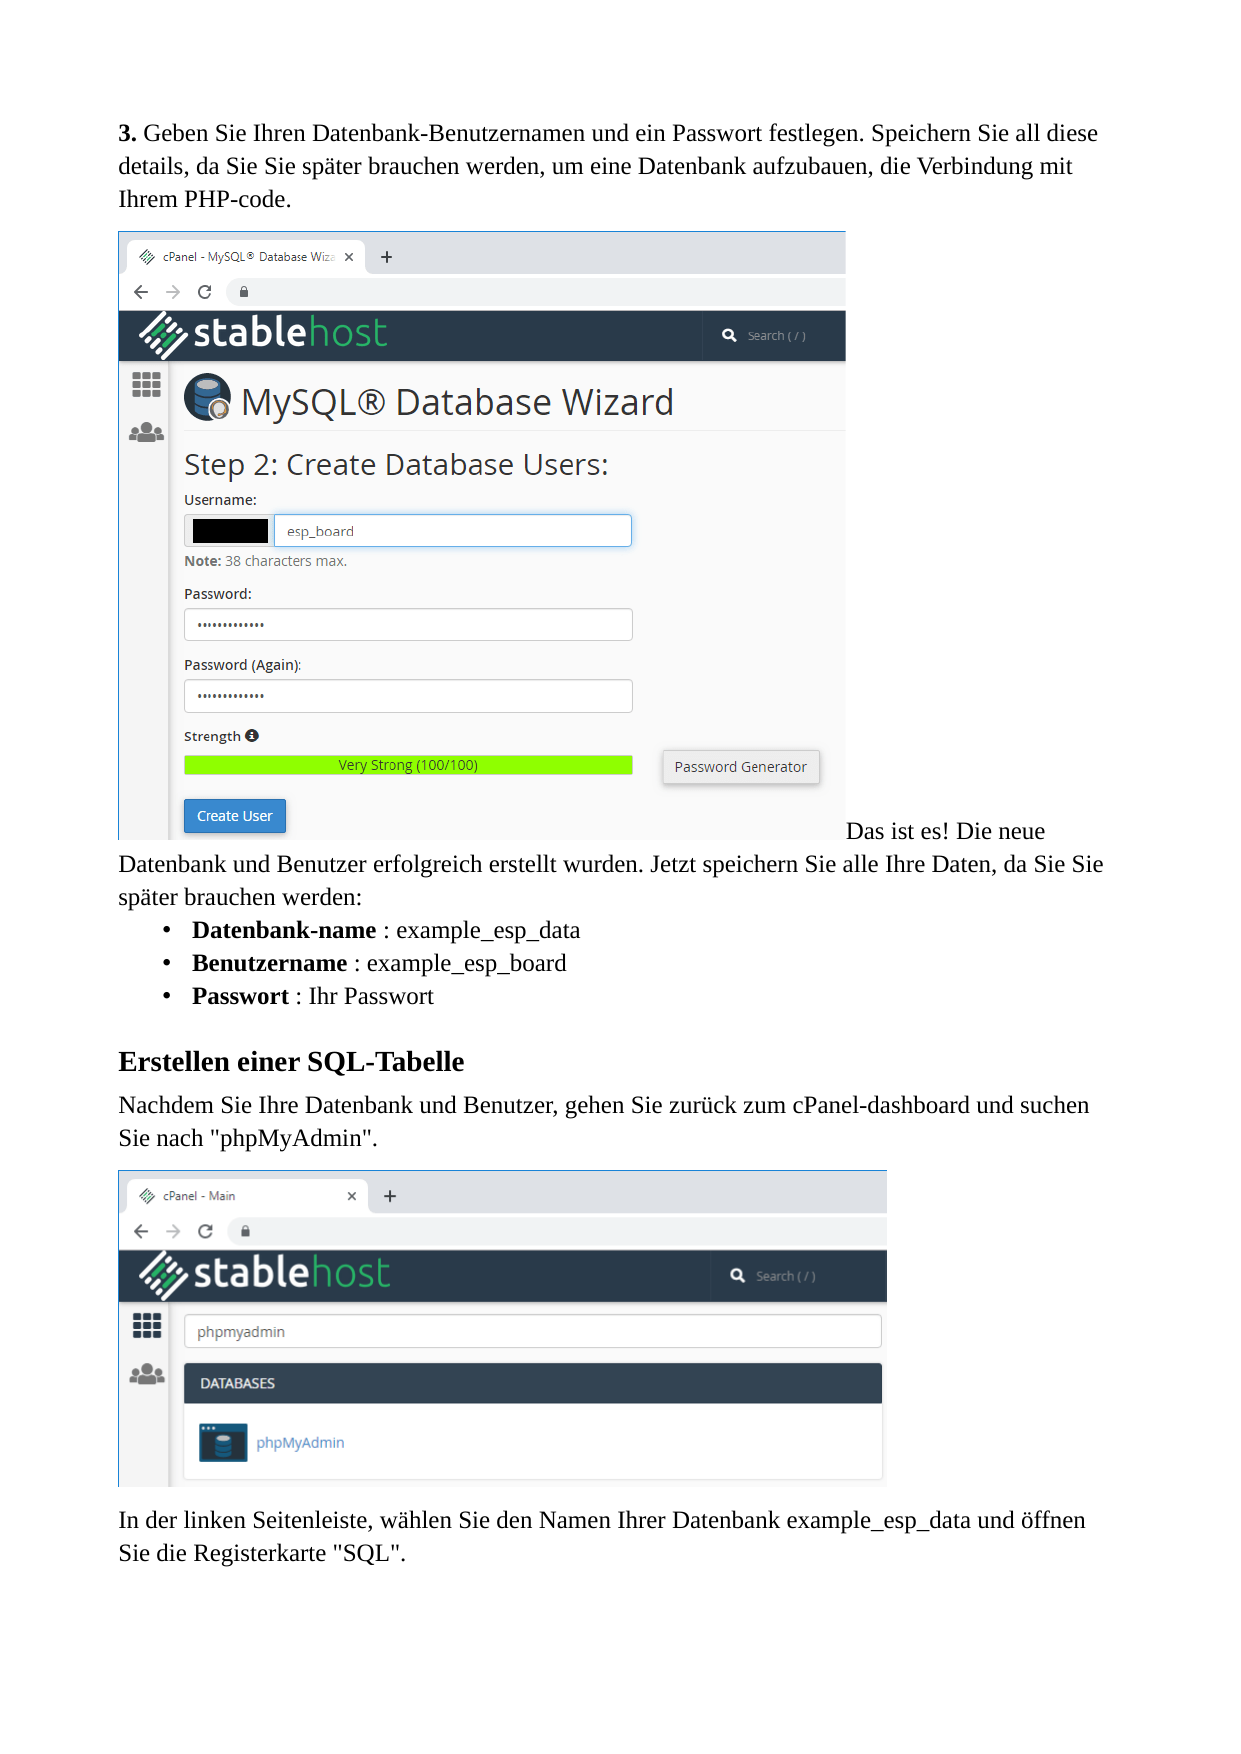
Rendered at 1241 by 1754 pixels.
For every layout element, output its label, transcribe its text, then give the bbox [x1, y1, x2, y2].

text In der linken Seitenleiste, wählen Sie den Namen Ihrer Datenbank example_esp_data und öffnen Sie die Registerkarte "SQL". [118, 1505, 1122, 1567]
text Das ist es! Die neue Datenbank und Benutzer erfolgreich erstellt wurden. Jetzt speichern Sie alle Ihre Daten, da Sie Sie später brauchen werden: [118, 232, 1122, 911]
list Passwort : Ihr Passwort [162, 981, 1122, 1010]
list Datenbank-name : example_esp_data [162, 915, 1122, 944]
picture [118, 231, 846, 840]
picture [118, 1170, 887, 1487]
text 3. Geben Sie Ihren Datenbank-Benutzernamen und ein Passwort festlegen. Speichern Sie all diese details, da Sie Sie später brauchen werden, um eine Datenbank aufzubauen, die Verbindung mit Ihrem PHP-code. [118, 118, 1122, 213]
subtitle Erstellen einer SQL-Tabelle [118, 1044, 1122, 1077]
text Nachdem Sie Ihre Datenbank und Benutzer, gehen Sie zurück zum cPanel-dashboard und suchen Sie nach "phpMyAdmin". [118, 1090, 1122, 1151]
list Benutzername : example_esp_board [162, 948, 1122, 977]
